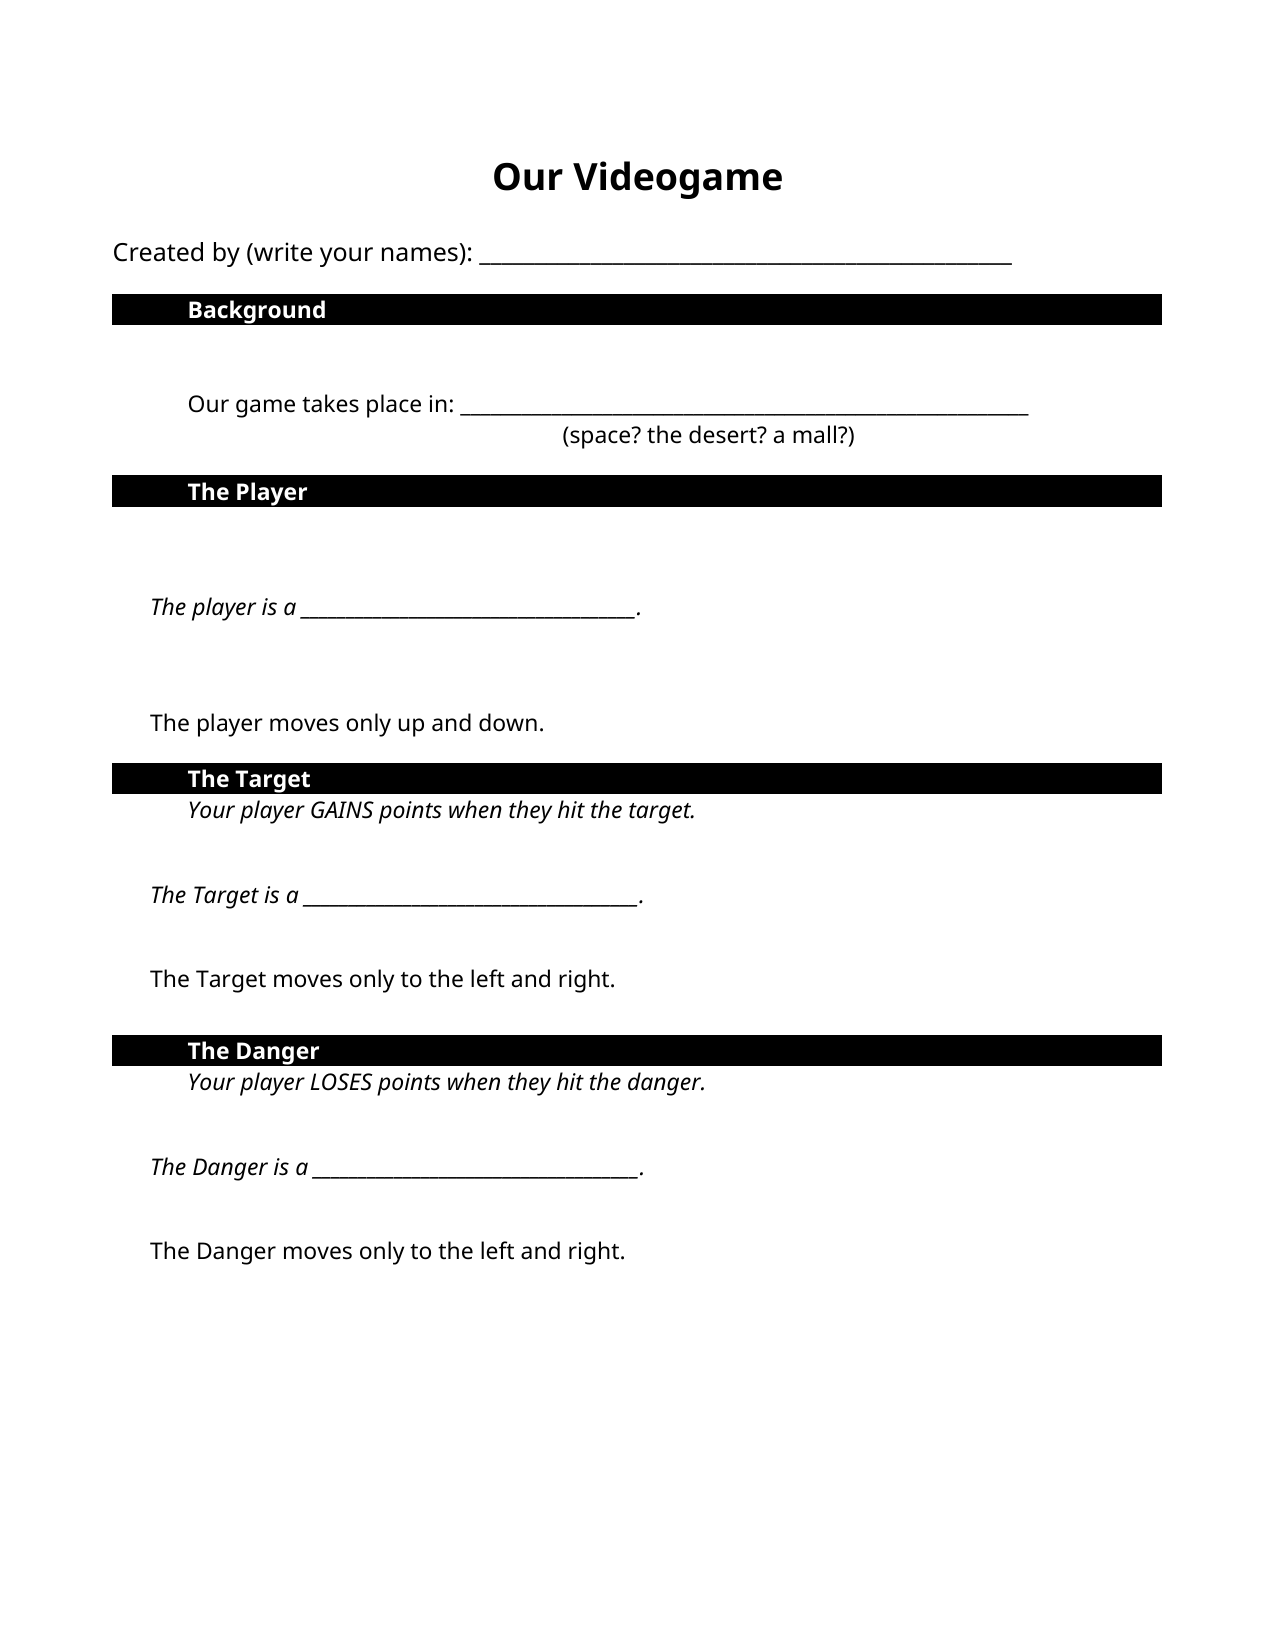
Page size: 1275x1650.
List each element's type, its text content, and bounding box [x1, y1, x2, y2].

list The Target is a _____________________________________. [112, 878, 1162, 910]
text The Target moves only to the left and right. [150, 963, 1162, 994]
subtitle Background [112, 294, 1162, 325]
subtitle The Player [112, 475, 1162, 507]
list (space? the desert? a mall?) [150, 419, 1162, 450]
list Your player LOSES points when they hit the danger. [150, 1066, 1162, 1097]
list Our game takes place in: ________________________________________________________ [150, 388, 1162, 419]
list The player moves only up and down. [112, 675, 1162, 738]
list The Danger moves only to the left and right. [112, 1235, 1162, 1266]
list The player is a _____________________________________. [112, 591, 1162, 622]
list Your player GAINS points when they hit the target. [150, 794, 1162, 825]
subtitle Our Videogame [112, 150, 1162, 201]
subtitle The Target [112, 763, 1162, 794]
list The Danger is a ____________________________________. [112, 1150, 1162, 1182]
text Created by (write your names): ________________________________________________ [112, 235, 1162, 269]
subtitle The Danger [112, 1035, 1162, 1066]
